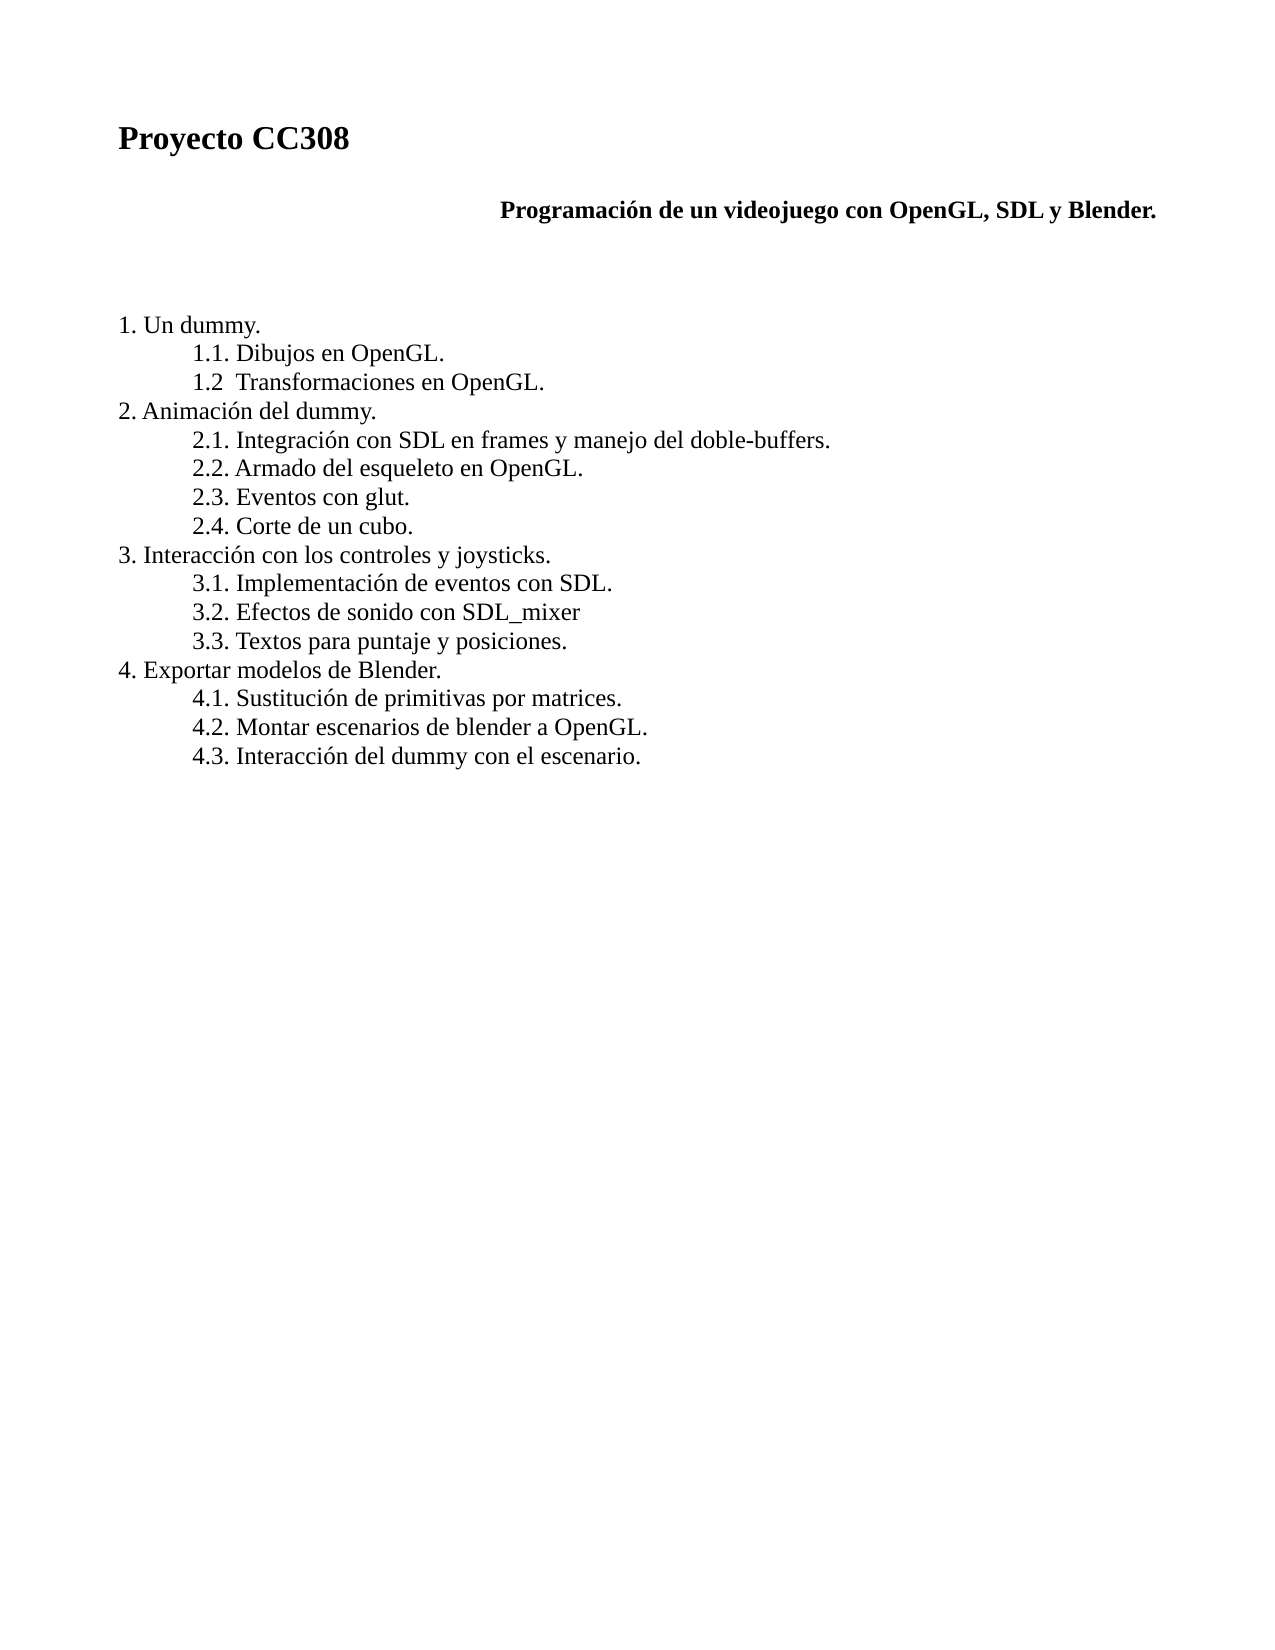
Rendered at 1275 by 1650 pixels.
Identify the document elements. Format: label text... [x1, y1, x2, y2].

text 2.3. Eventos con glut. [118, 482, 1157, 511]
text 3.2. Efectos de sonido con SDL_mixer [118, 597, 1157, 626]
text 4.3. Interacción del dummy con el escenario. [118, 741, 1157, 770]
text 4. Exportar modelos de Blender. [118, 655, 1157, 683]
text Proyecto CC308 [118, 118, 1157, 156]
text 2.1. Integración con SDL en frames y manejo del doble-buffers. [118, 425, 1157, 453]
text 3.3. Textos para puntaje y posiciones. [118, 626, 1157, 655]
text 2. Animación del dummy. [118, 396, 1157, 425]
text 1.1. Dibujos en OpenGL. [118, 338, 1157, 367]
text 4.2. Montar escenarios de blender a OpenGL. [118, 712, 1157, 741]
text Programación de un videojuego con OpenGL, SDL y Blender. [118, 195, 1157, 223]
text 4.1. Sustitución de primitivas por matrices. [118, 683, 1157, 712]
text 1. Un dummy. [118, 310, 1157, 338]
text 3.1. Implementación de eventos con SDL. [118, 568, 1157, 597]
text 2.4. Corte de un cubo. [118, 511, 1157, 540]
text 1.2 Transformaciones en OpenGL. [118, 367, 1157, 396]
text 3. Interacción con los controles y joysticks. [118, 540, 1157, 568]
text 2.2. Armado del esqueleto en OpenGL. [118, 453, 1157, 482]
